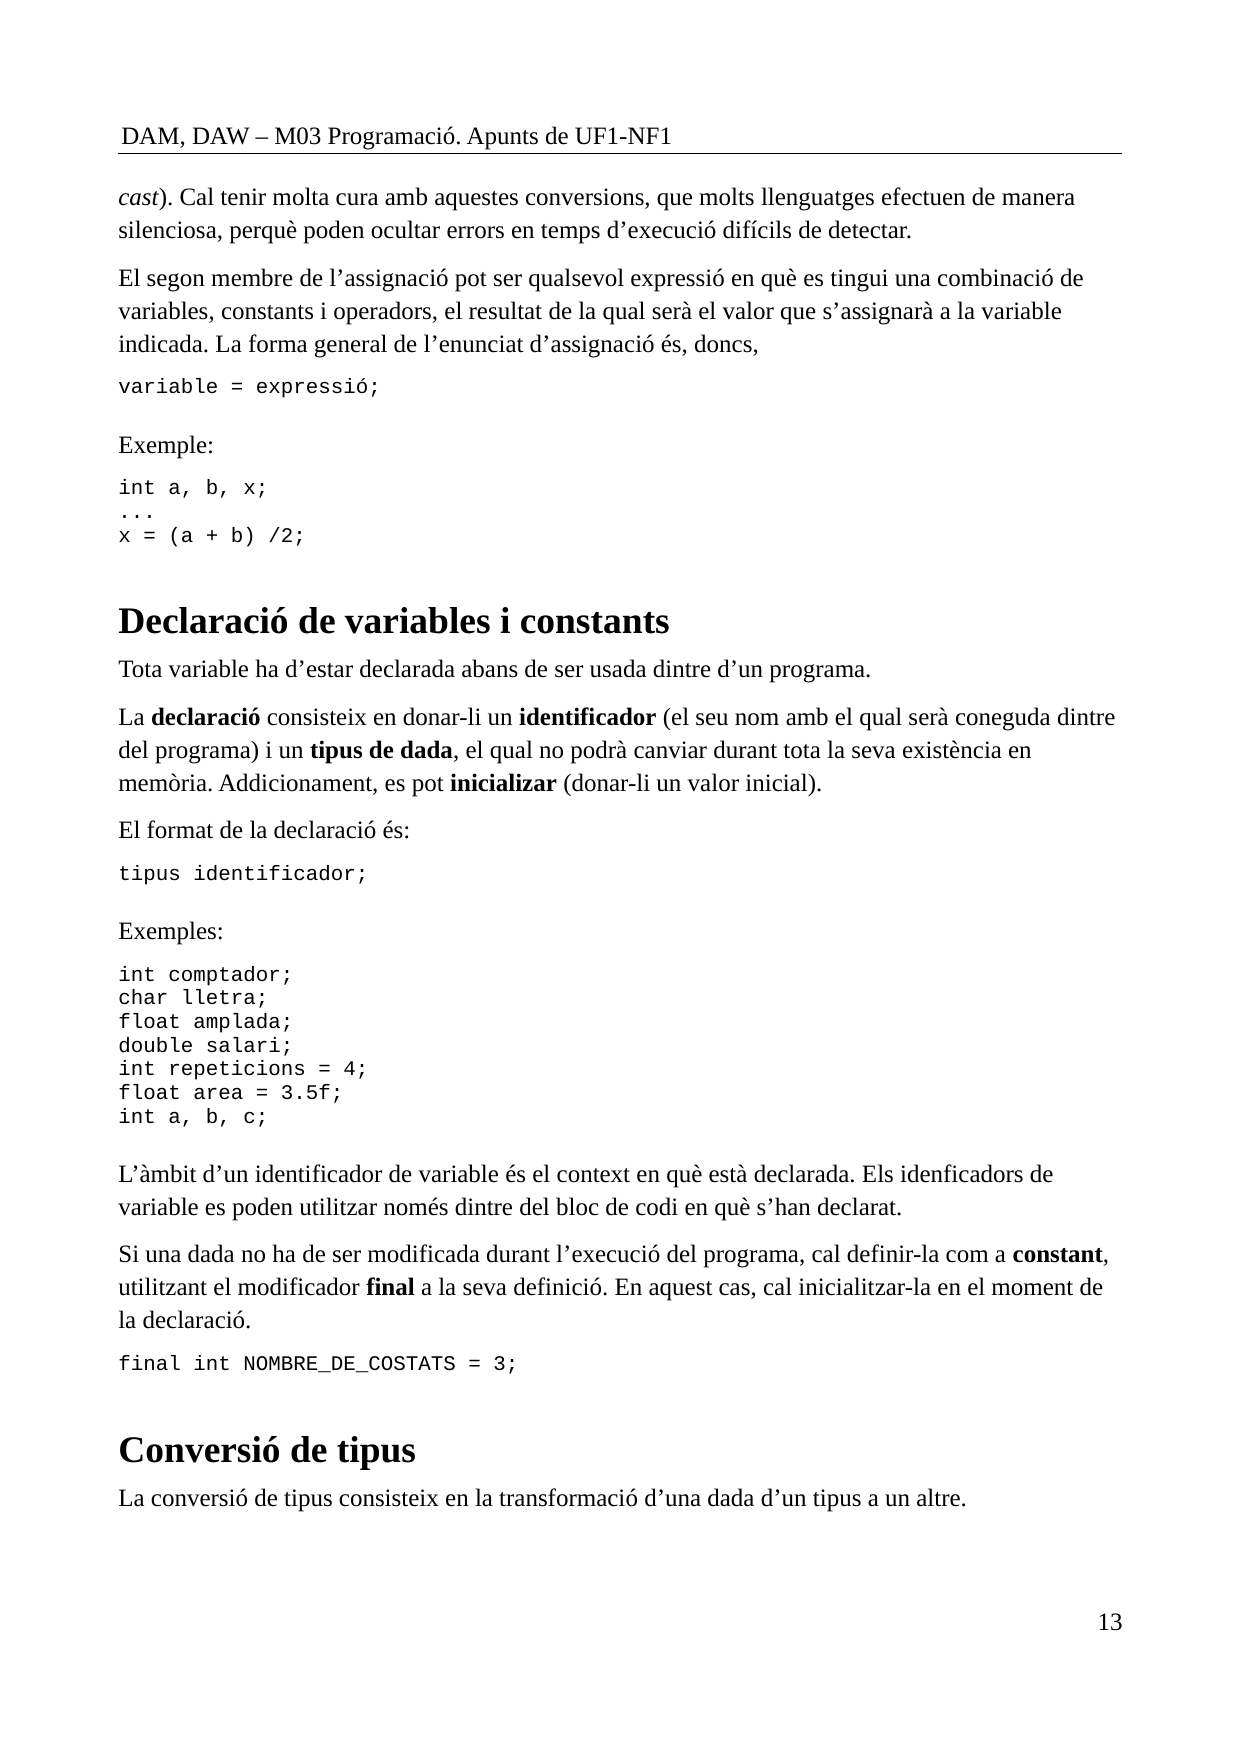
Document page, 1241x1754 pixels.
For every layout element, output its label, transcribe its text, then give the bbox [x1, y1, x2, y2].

text El segon membre de l’assignació pot ser qualsevol expressió en què es tingui una combinació de variables, constants i operadors, el resultat de la qual serà el valor que s’assignarà a la variable indicada. La forma general de l’enunciat d’assignació és, doncs, [118, 263, 1122, 358]
text variable = expressió; [118, 377, 1122, 400]
text char lletra; [118, 987, 1122, 1011]
text Exemples: [118, 916, 1122, 945]
text La conversió de tipus consisteix en la transformació d’una dada d’un tipus a un altre. [118, 1483, 1122, 1511]
subtitle Conversió de tipus [118, 1427, 1122, 1470]
text int a, b, x; [118, 477, 1122, 501]
text int repeticions = 4; [118, 1058, 1122, 1082]
text cast). Cal tenir molta cura amb aquestes conversions, que molts llenguatges efectuen de manera silenciosa, perquè poden ocultar errors en temps d’execució difícils de detectar. [118, 182, 1122, 244]
text int comptador; [118, 964, 1122, 987]
text x = (a + b) /2; [118, 524, 1122, 548]
text Exemple: [118, 430, 1122, 458]
text float area = 3.5f; [118, 1082, 1122, 1106]
text float amplada; [118, 1011, 1122, 1035]
text int a, b, c; [118, 1106, 1122, 1129]
text tipus identificador; [118, 863, 1122, 887]
text Tota variable ha d’estar declarada abans de ser usada dintre d’un programa. [118, 654, 1122, 683]
text La declaració consisteix en donar-li un identificador (el seu nom amb el qual serà coneguda dintre del programa) i un tipus de dada, el qual no podrà canviar durant tota la seva existència en memòria. Addicionament, es pot inicializar (donar-li un valor inicial). [118, 702, 1122, 797]
text Si una dada no ha de ser modificada durant l’execució del programa, cal definir-la com a constant, utilitzant el modificador final a la seva definició. En aquest cas, cal inicialitzar-la en el moment de la declaració. [118, 1239, 1122, 1334]
text final int NOMBRE_DE_COSTATS = 3; [118, 1353, 1122, 1377]
text L’àmbit d’un identificador de variable és el context en què està declarada. Els idenficadors de variable es poden utilitzar només dintre del bloc de codi en què s’han declarat. [118, 1159, 1122, 1221]
text ... [118, 501, 1122, 524]
text El format de la declaració és: [118, 815, 1122, 844]
text double salari; [118, 1035, 1122, 1058]
subtitle Declaració de variables i constants [118, 598, 1122, 642]
